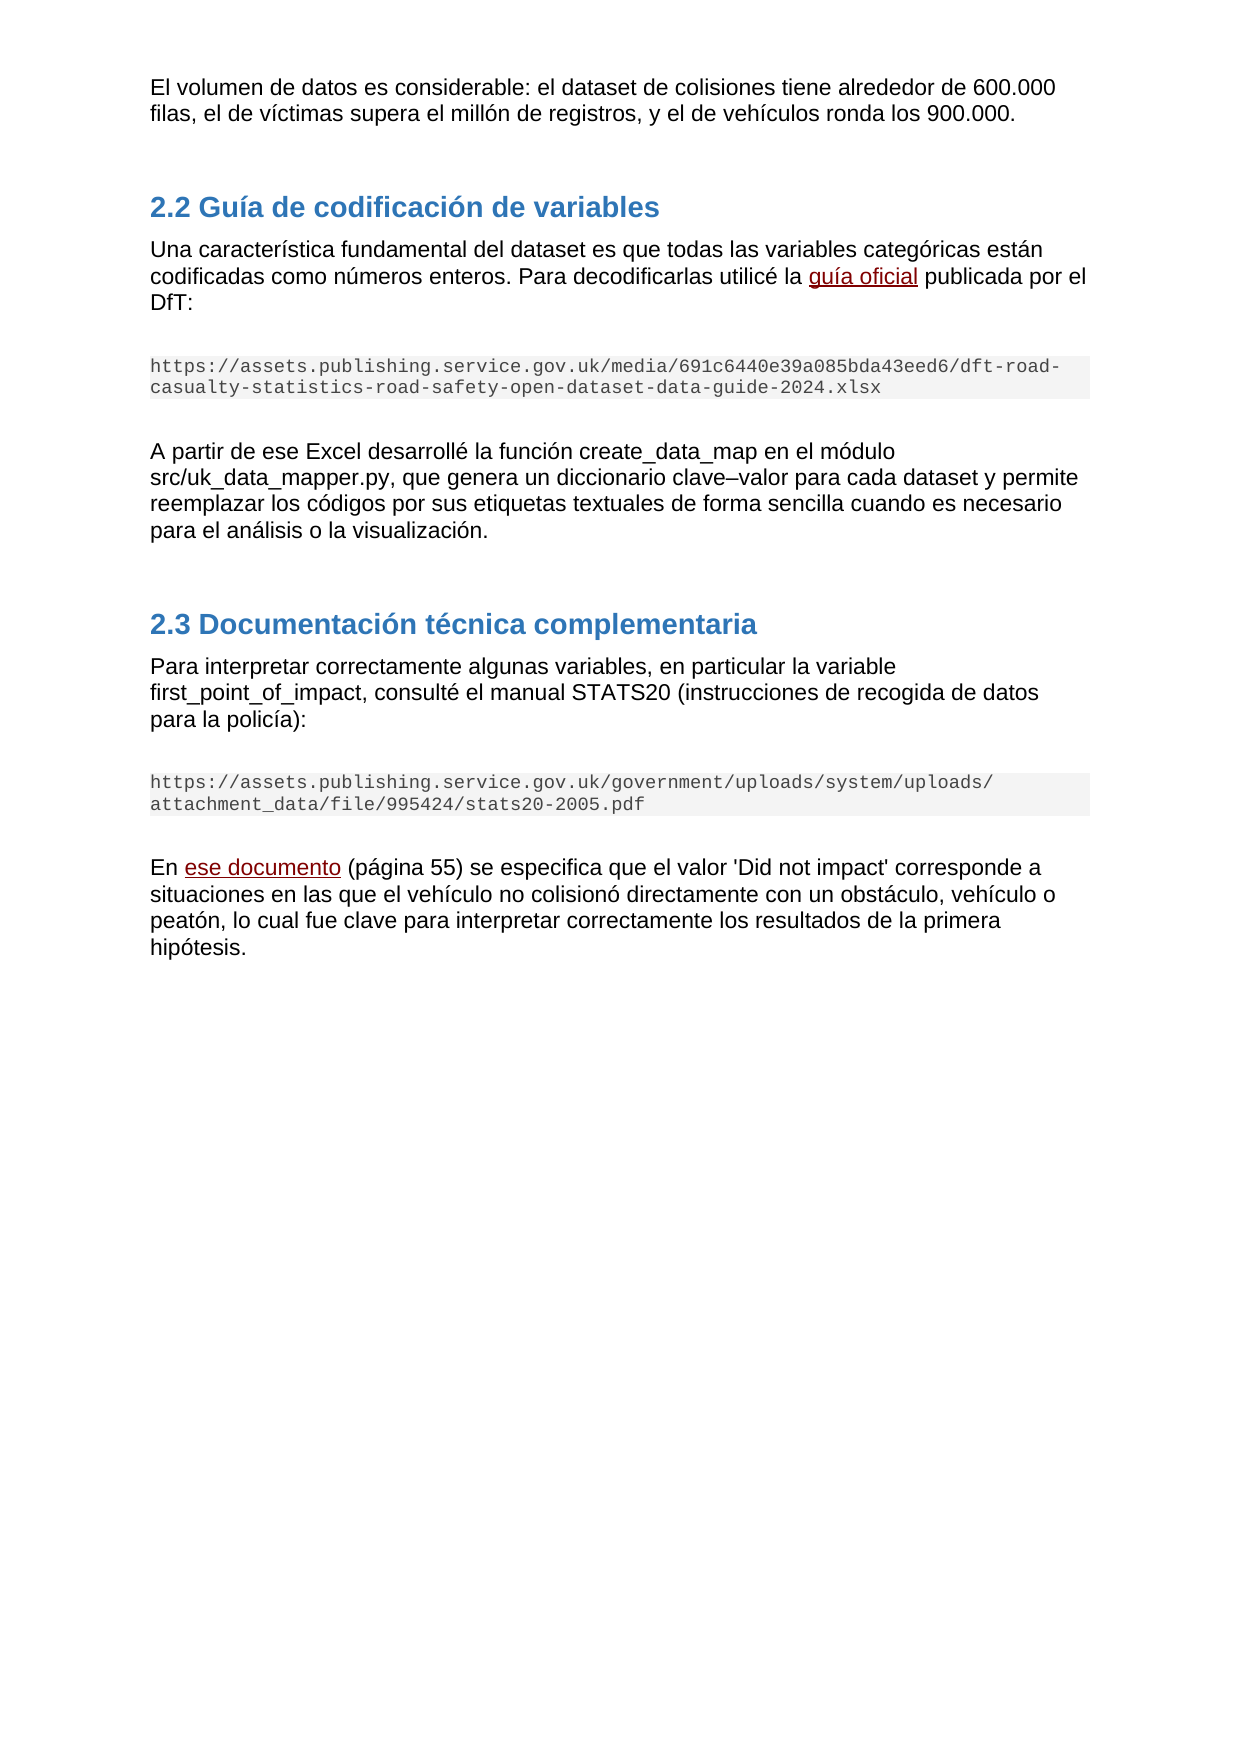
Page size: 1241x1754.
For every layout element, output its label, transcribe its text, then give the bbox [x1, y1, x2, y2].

subtitle 2.3 Documentación técnica complementaria [150, 607, 1090, 641]
text https://assets.publishing.service.gov.uk/media/691c6440e39a085bda43eed6/dft-road-casualty-statistics-road-safety-open-dataset-data-guide-2024.xlsx [150, 356, 1090, 399]
text El volumen de datos es considerable: el dataset de colisiones tiene alrededor de 600.000 filas, el de víctimas supera el millón de registros, y el de vehículos ronda los 900.000. [150, 74, 1090, 126]
subtitle 2.2 Guía de codificación de variables [150, 190, 1090, 224]
text A partir de ese Excel desarrollé la función create_data_map en el módulo src/uk_data_mapper.py, que genera un diccionario clave–valor para cada dataset y permite reemplazar los códigos por sus etiquetas textuales de forma sencilla cuando es necesario para el análisis o la visualización. [150, 438, 1090, 543]
text En ese documento (página 55) se especifica que el valor 'Did not impact' corresponde a situaciones en las que el vehículo no colisionó directamente con un obstáculo, vehículo o peatón, lo cual fue clave para interpretar correctamente los resultados de la primera hipótesis. [150, 854, 1090, 960]
text Una característica fundamental del dataset es que todas las variables categóricas están codificadas como números enteros. Para decodificarlas utilicé la guía oficial publicada por el DfT: [150, 236, 1090, 315]
text https://assets.publishing.service.gov.uk/government/uploads/system/uploads/attachment_data/file/995424/stats20-2005.pdf [150, 773, 1090, 816]
text Para interpretar correctamente algunas variables, en particular la variable first_point_of_impact, consulté el manual STATS20 (instrucciones de recogida de datos para la policía): [150, 653, 1090, 732]
